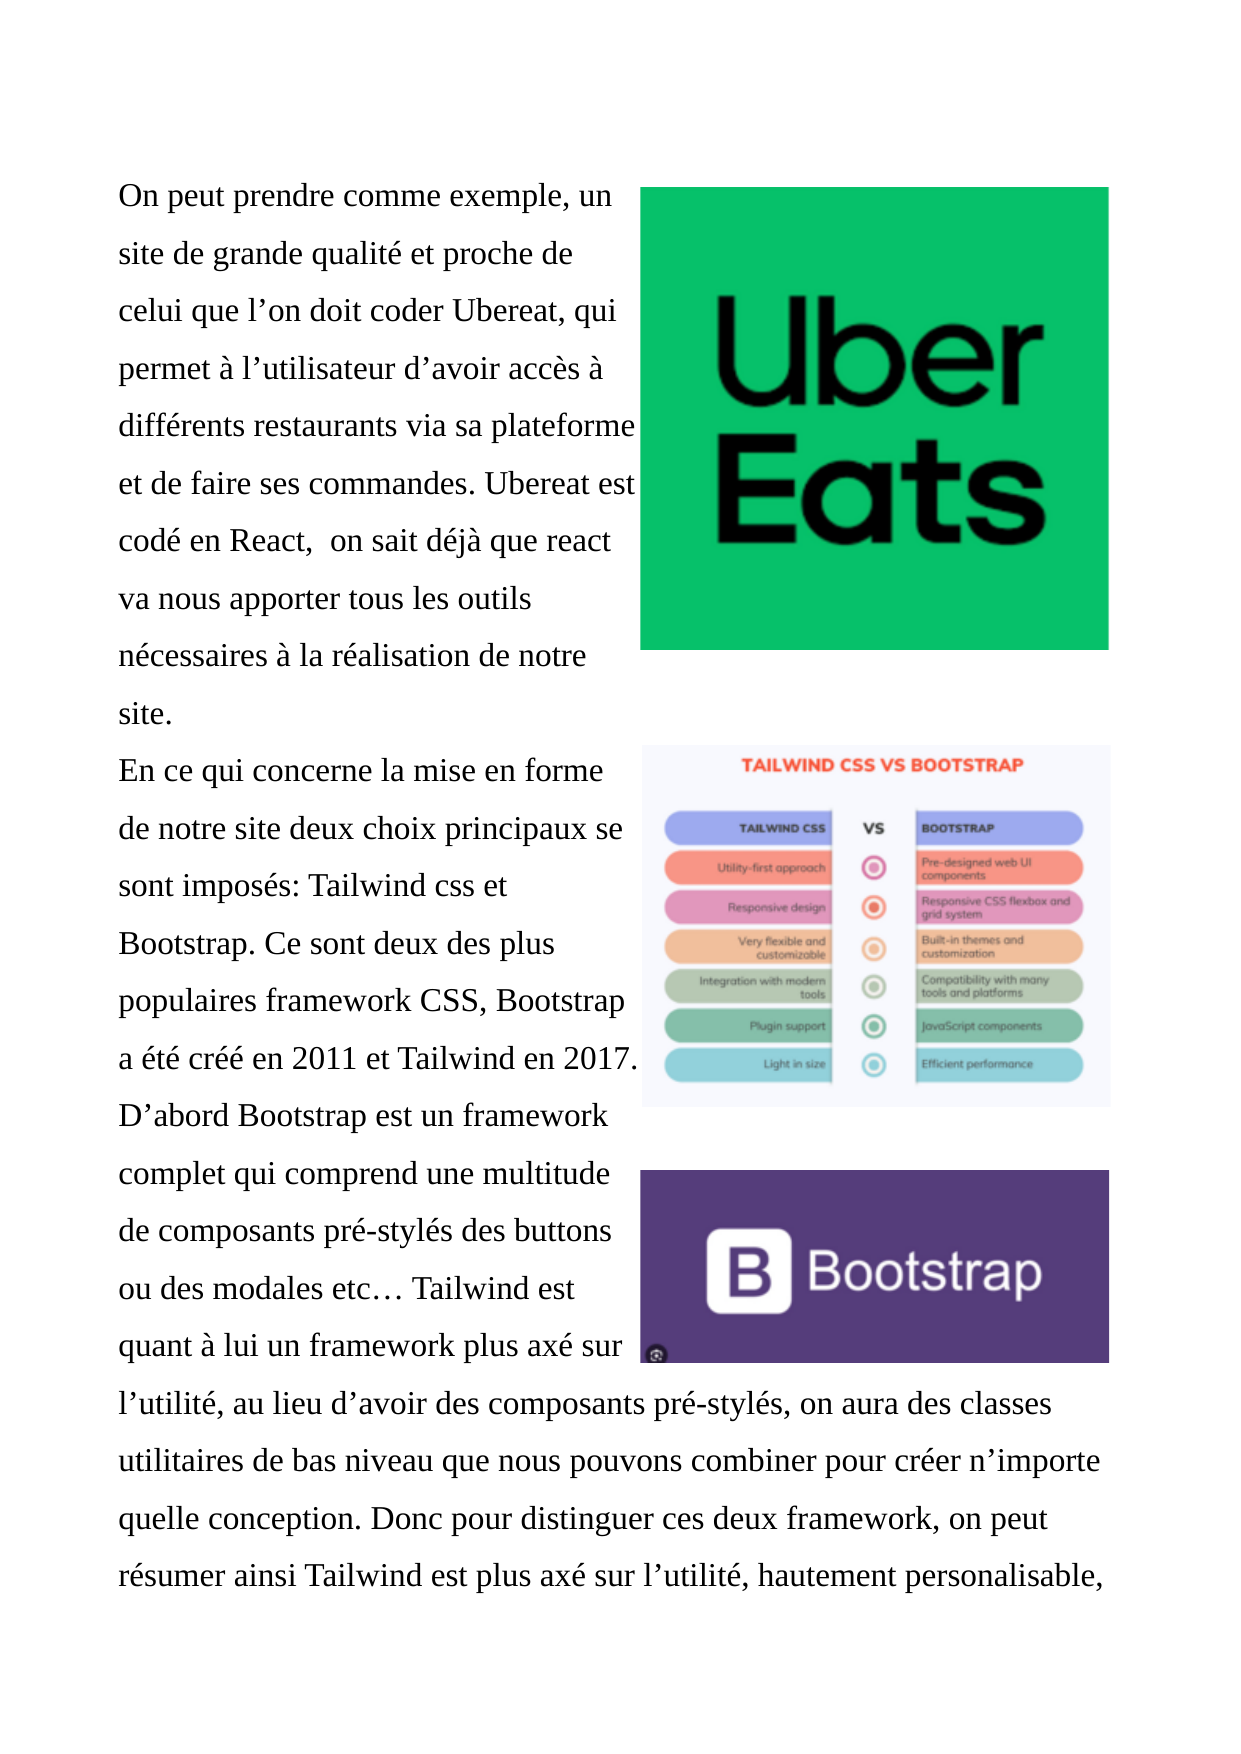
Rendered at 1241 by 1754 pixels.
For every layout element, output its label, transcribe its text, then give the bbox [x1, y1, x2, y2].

picture [640, 1170, 1110, 1363]
picture [640, 187, 1110, 650]
text En ce qui concerne la mise en forme de notre site deux choix principaux se sont imposés: Tailwind css et Bootstrap. Ce sont deux des plus populaires framework CSS, Bootstrap a été créé en 2011 et Tailwind en 2017. [118, 751, 642, 1076]
text D’abord Bootstrap est un framework complet qui comprend une multitude de composants pré-stylés des buttons ou des modales etc… Tailwind est quant à lui un framework plus axé sur l’utilité, au lieu d’avoir des composants pré-stylés, on aura des classes utilitaires de bas niveau que nous pouvons combiner pour créer n’importe quelle conception. Donc pour distinguer ces deux framework, on peut résumer ainsi Tailwind est plus axé sur l’utilité, hautement personalisable, [118, 1096, 1122, 1594]
text On peut prendre comme exemple, un site de grande qualité et proche de celui que l’on doit coder Ubereat, qui permet à l’utilisateur d’avoir accès à différents restaurants via sa plateforme et de faire ses commandes. Ubereat est codé en React, on sait déjà que react va nous apporter tous les outils nécessaires à la réalisation de notre site. [118, 176, 1122, 731]
picture [642, 745, 1111, 1107]
